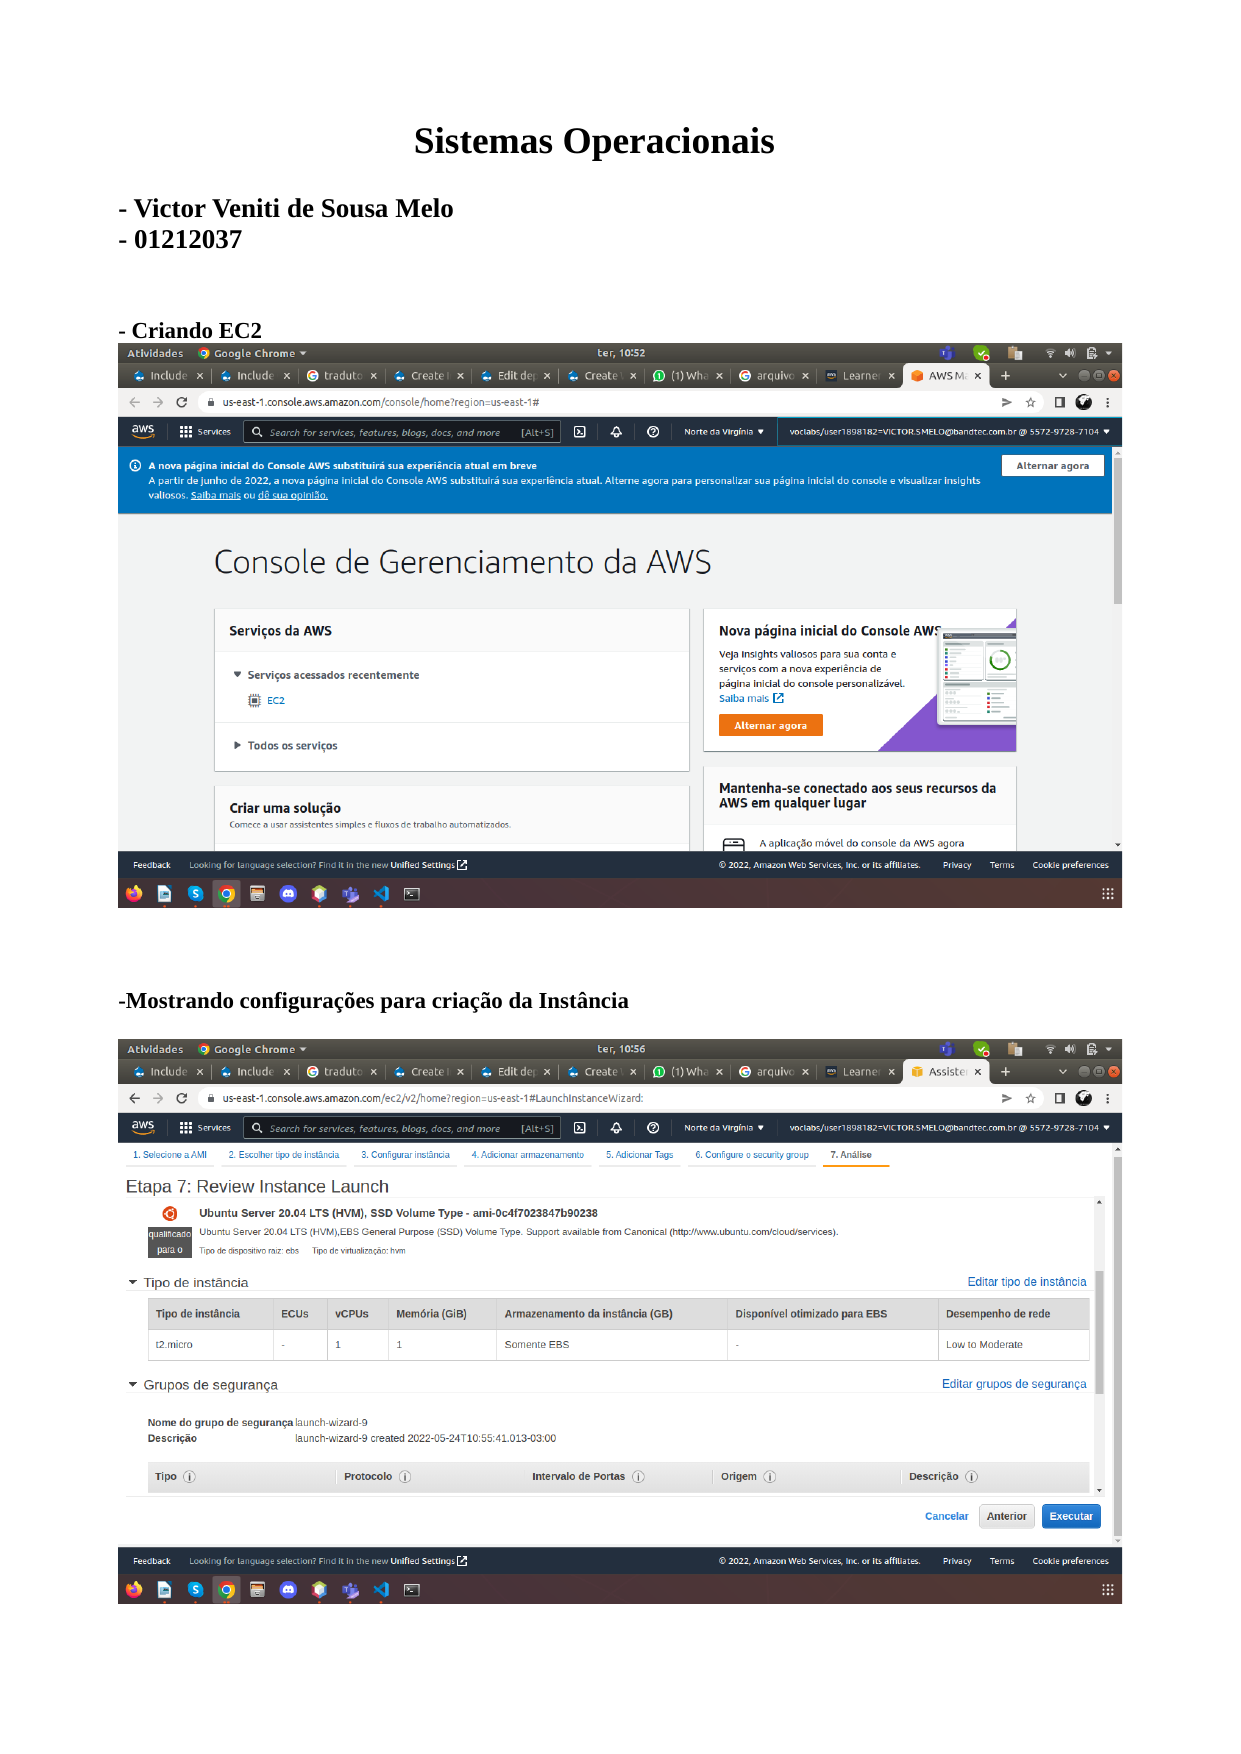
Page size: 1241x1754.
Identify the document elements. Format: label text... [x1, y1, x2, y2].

text - Victor Veniti de Sousa Melo [118, 192, 1122, 223]
picture [118, 343, 1123, 908]
text -Mostrando configurações para criação da Instância [118, 987, 1122, 1013]
text - Criando EC2 [118, 317, 1122, 343]
picture [118, 1039, 1123, 1604]
text - 01212037 [118, 223, 1122, 255]
text Sistemas Operacionais [118, 118, 1122, 161]
